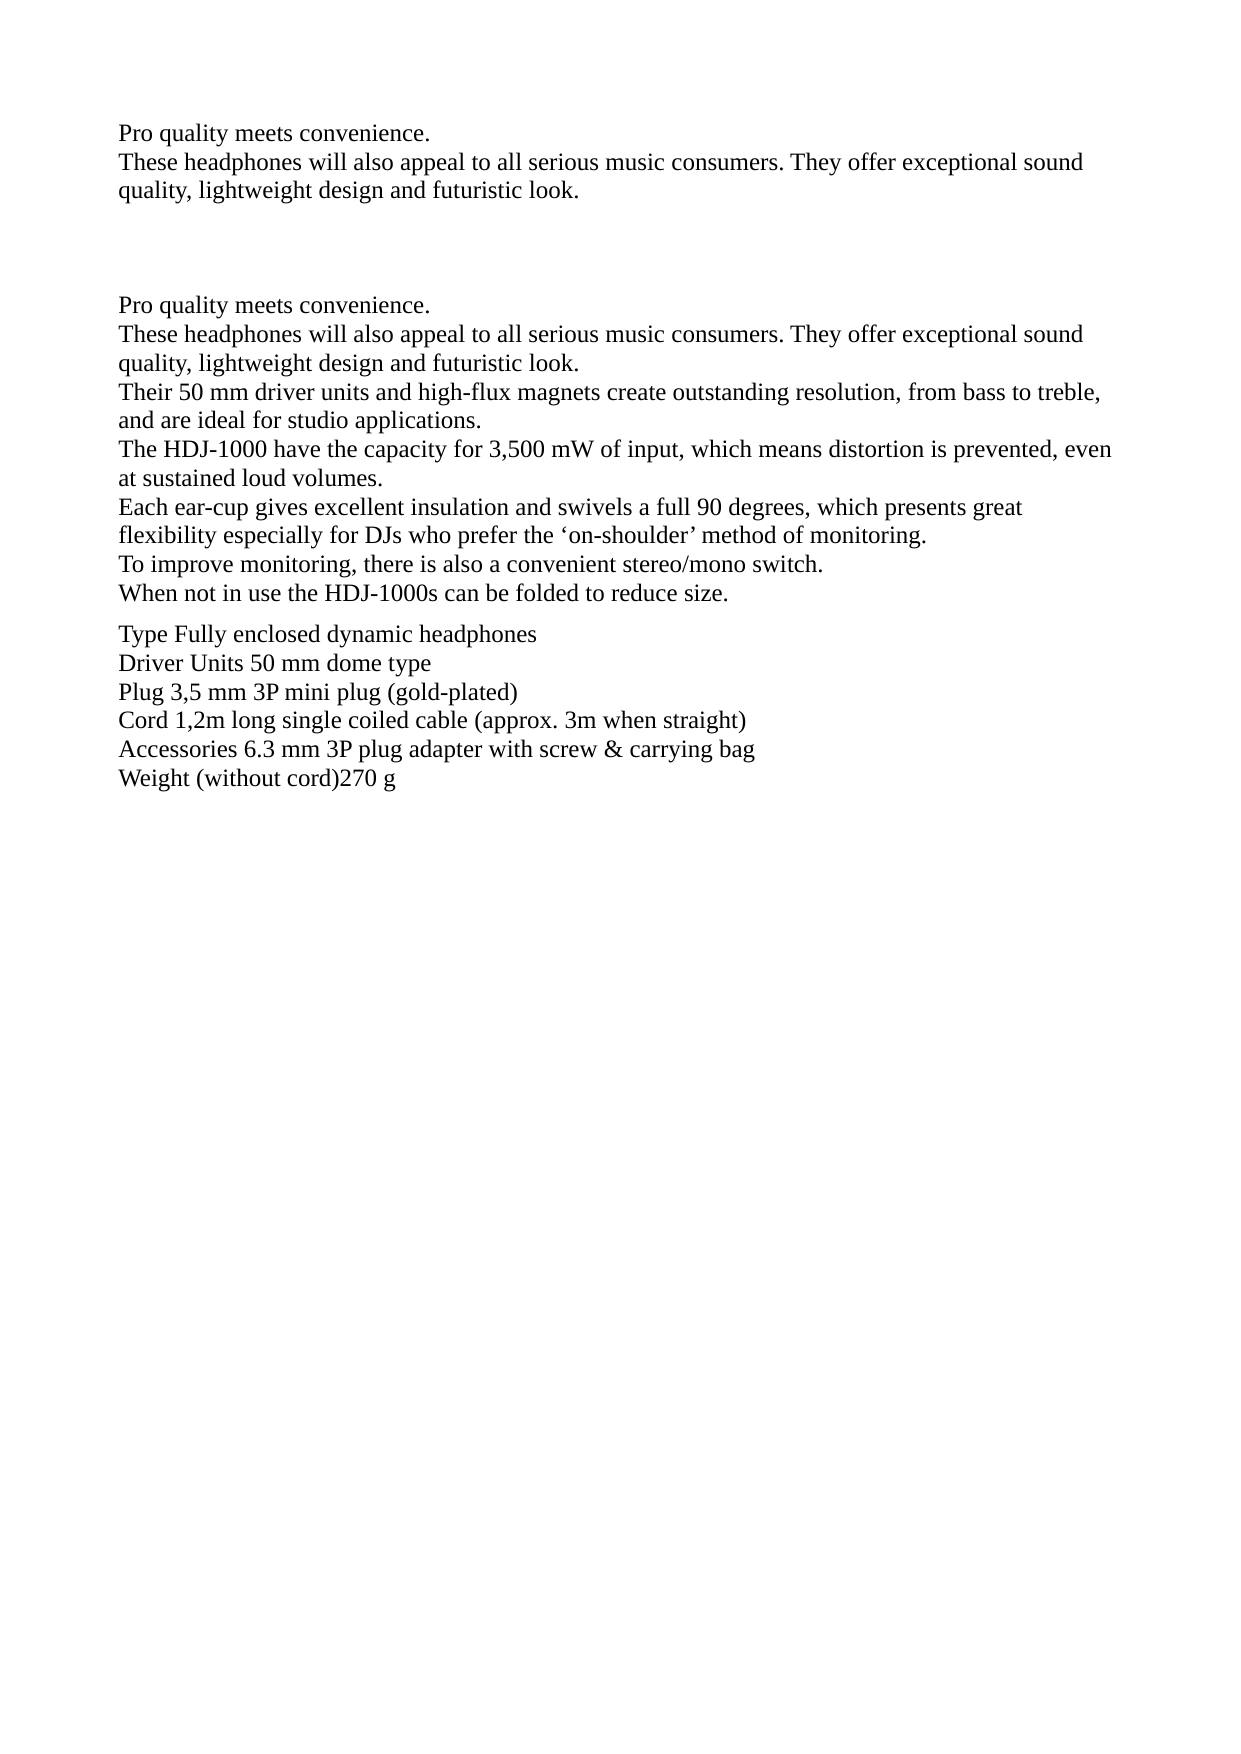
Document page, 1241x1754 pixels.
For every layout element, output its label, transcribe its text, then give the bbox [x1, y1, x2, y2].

text Pro quality meets convenience. These headphones will also appeal to all serious music consumers. They offer exceptional sound quality, lightweight design and futuristic look. Their 50 mm driver units and high-flux magnets create outstanding resolution, from bass to treble, and are ideal for studio applications. The HDJ-1000 have the capacity for 3,500 mW of input, which means distortion is prevented, even at sustained loud volumes. Each ear-cup gives excellent insulation and swivels a full 90 degrees, which presents great flexibility especially for DJs who prefer the ‘on-shoulder’ method of monitoring. To improve monitoring, there is also a convenient stereo/mono switch. When not in use the HDJ-1000s can be folded to reduce size. [118, 291, 1122, 607]
text Type Fully enclosed dynamic headphones Driver Units 50 mm dome type Plug 3,5 mm 3P mini plug (gold-plated) Cord 1,2m long single coiled cable (approx. 3m when straight) Accessories 6.3 mm 3P plug adapter with screw & carrying bag Weight (without cord)270 g [118, 619, 1122, 821]
text Pro quality meets convenience. These headphones will also appeal to all serious music consumers. They offer exceptional sound quality, lightweight design and futuristic look. [118, 118, 1122, 204]
